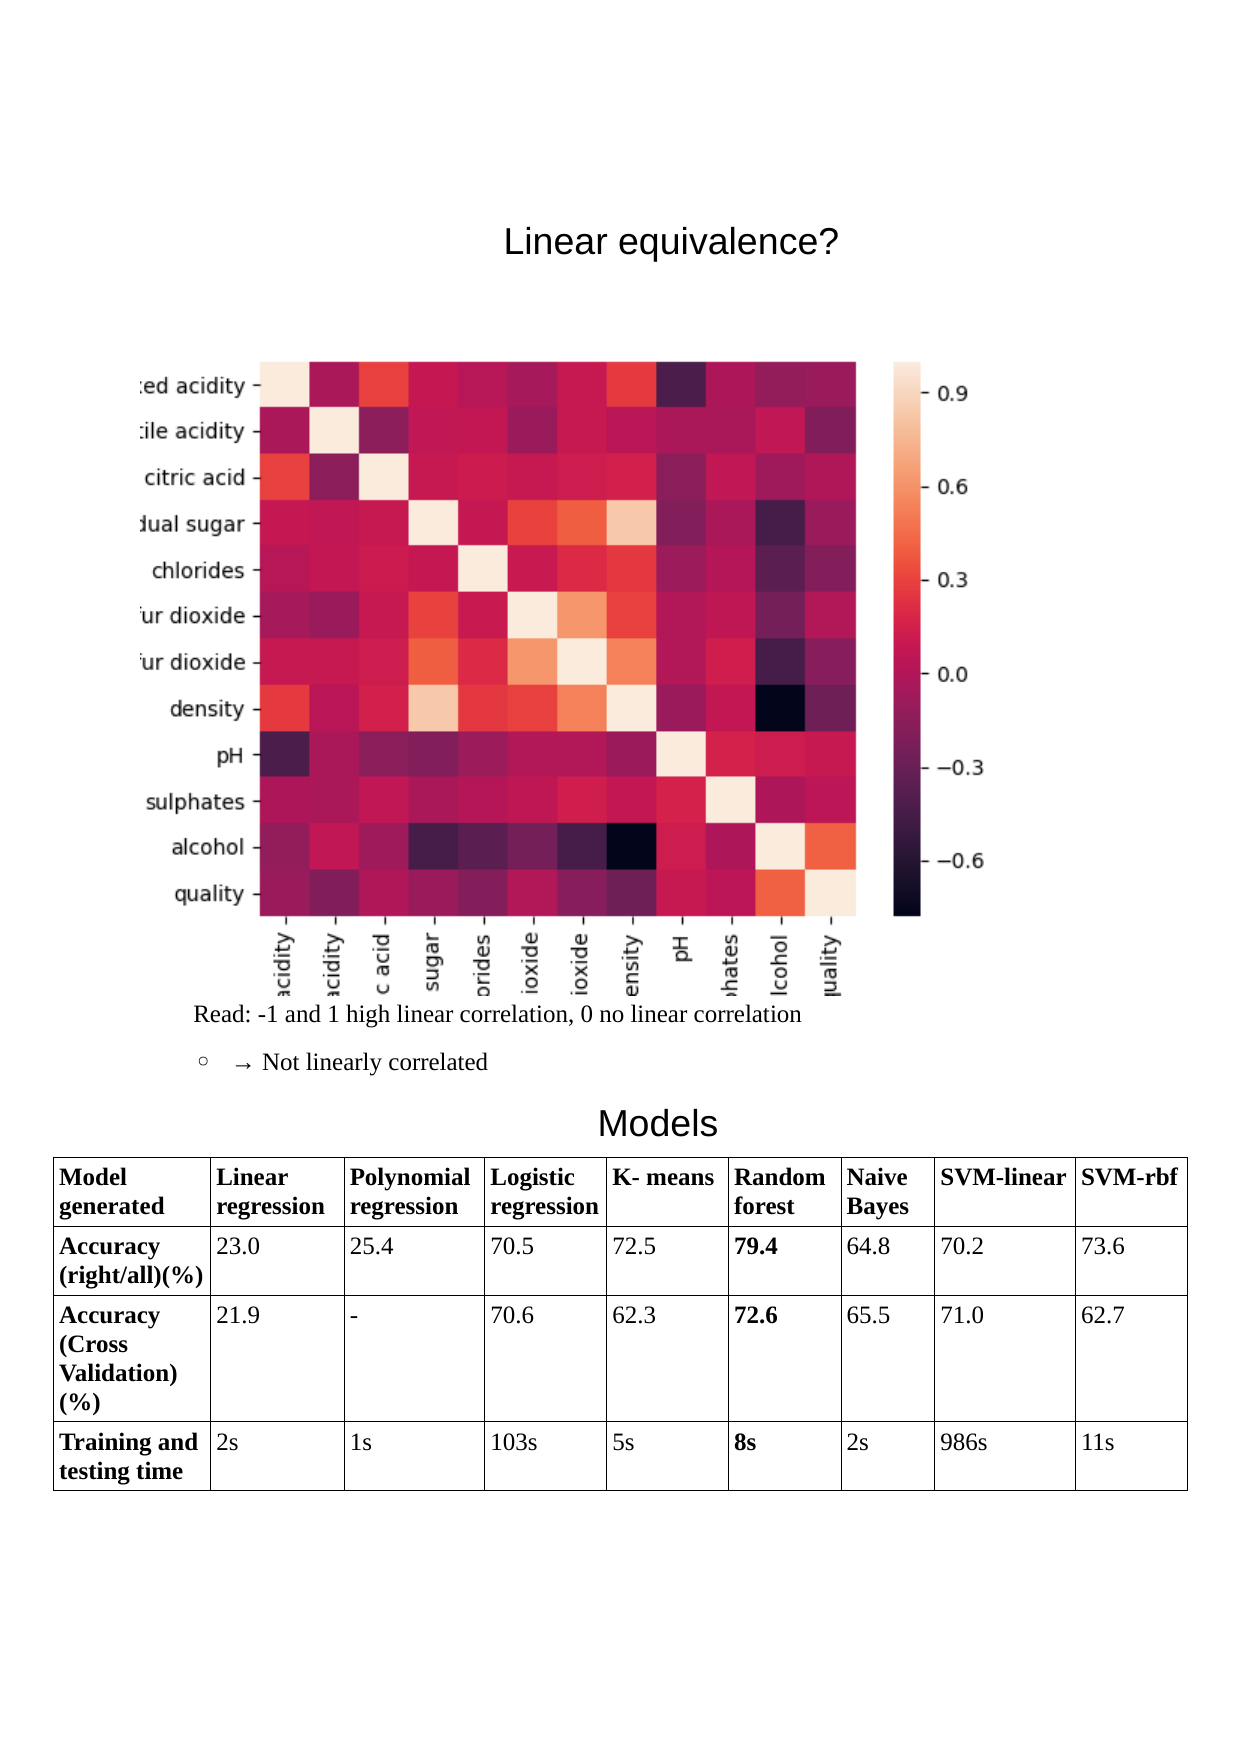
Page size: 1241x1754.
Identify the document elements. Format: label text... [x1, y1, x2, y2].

table_cell 70.2 [935, 1227, 1075, 1295]
table_header Model generated [54, 1158, 210, 1226]
table_header Random forest [729, 1158, 841, 1226]
table_cell 64.8 [842, 1227, 934, 1295]
table_cell 65.5 [842, 1296, 934, 1421]
table_cell 103s [485, 1422, 606, 1490]
table_header SVM-linear [935, 1158, 1075, 1226]
table_cell 21.9 [211, 1296, 344, 1421]
table_cell 72.6 [729, 1296, 841, 1421]
table_cell 62.3 [607, 1296, 728, 1421]
table_cell 2s [211, 1422, 344, 1490]
table_cell 25.4 [345, 1227, 484, 1295]
table_cell 1s [345, 1422, 484, 1490]
table_cell 71.0 [935, 1296, 1075, 1421]
table_cell Accuracy (right/all)(%) [54, 1227, 210, 1295]
subtitle Linear equivalence? [193, 219, 1122, 263]
subtitle Models [156, 1101, 1122, 1144]
list → Not linearly correlated [193, 1047, 1122, 1076]
table_header Naive Bayes [842, 1158, 934, 1226]
table_header Linear regression [211, 1158, 344, 1226]
table_cell 23.0 [211, 1227, 344, 1295]
table_cell 79.4 [729, 1227, 841, 1295]
picture [140, 275, 1100, 996]
table_cell 62.7 [1076, 1296, 1187, 1421]
table_cell 11s [1076, 1422, 1187, 1490]
table_header Logistic regression [485, 1158, 606, 1226]
table_cell 986s [935, 1422, 1075, 1490]
table_header Polynomial regression [345, 1158, 484, 1226]
table_cell 70.6 [485, 1296, 606, 1421]
table_cell 70.5 [485, 1227, 606, 1295]
table_cell Accuracy (Cross Validation)(%) [54, 1296, 210, 1421]
list Read: -1 and 1 high linear correlation, 0 no linear correlation [156, 275, 1122, 1028]
table_cell 72.5 [607, 1227, 728, 1295]
table_cell - [345, 1296, 484, 1421]
table_cell 73.6 [1076, 1227, 1187, 1295]
table_header K- means [607, 1158, 728, 1226]
table_cell 8s [729, 1422, 841, 1490]
table_header SVM-rbf [1076, 1158, 1187, 1226]
table_cell 5s [607, 1422, 728, 1490]
table_cell 2s [842, 1422, 934, 1490]
table_cell Training and testing time [54, 1422, 210, 1490]
